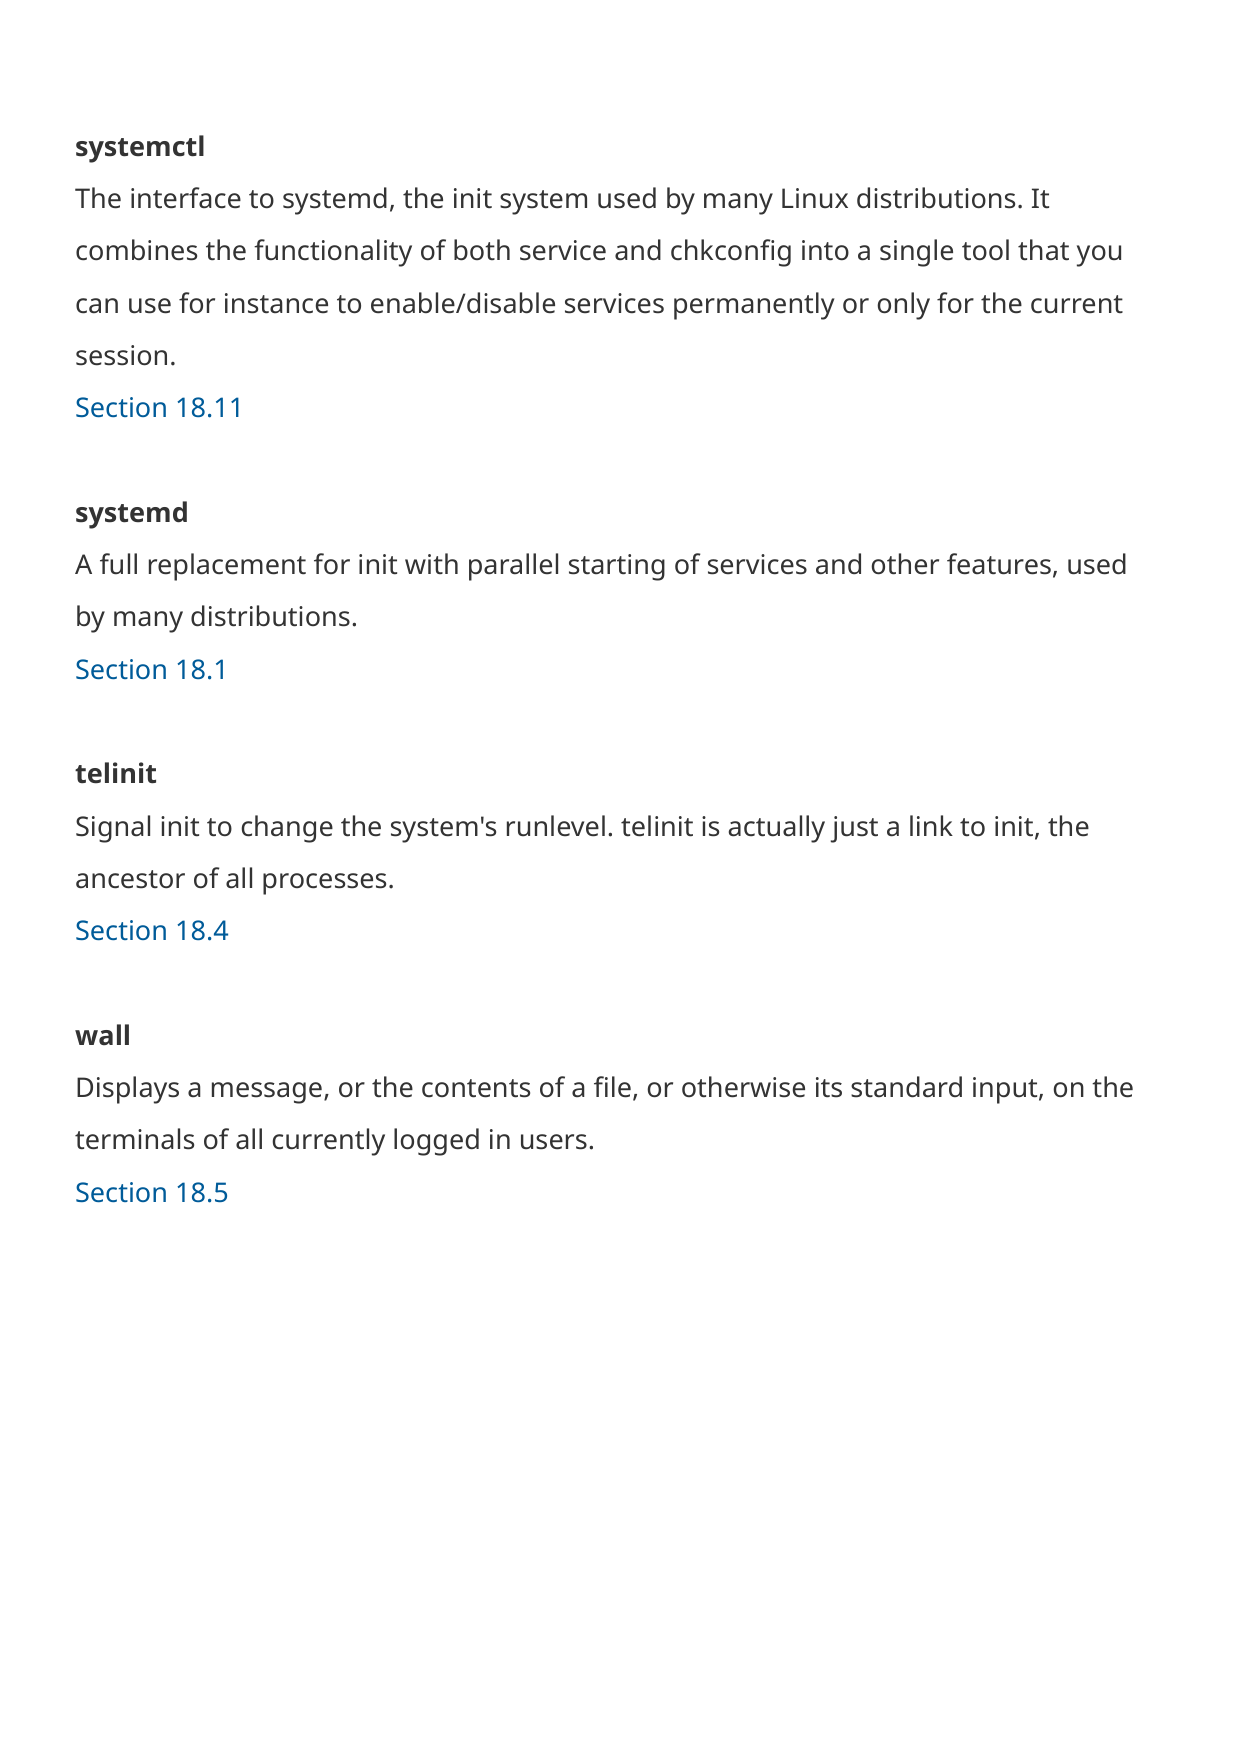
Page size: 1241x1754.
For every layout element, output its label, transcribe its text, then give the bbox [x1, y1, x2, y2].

subtitle systemctl [75, 127, 1165, 164]
list Displays a message, or the contents of a file, or otherwise its standard input, on the terminals of all currently logged in users. Section 18.5 [75, 1068, 1165, 1210]
list The interface to systemd, the init system used by many Linux distributions. It combines the functionality of both service and chkconfig into a single tool that you can use for instance to enable/disable services permanently or only for the current session. Section 18.11 [75, 179, 1165, 426]
list Signal init to change the system's runlevel. telinit is actually just a link to init, the ancestor of all processes. Section 18.4 [75, 807, 1165, 948]
list A full replacement for init with parallel starting of services and other features, used by many distributions. Section 18.1 [75, 546, 1165, 687]
subtitle wall [75, 1016, 1165, 1053]
subtitle systemd [75, 493, 1165, 530]
subtitle telinit [75, 755, 1165, 792]
